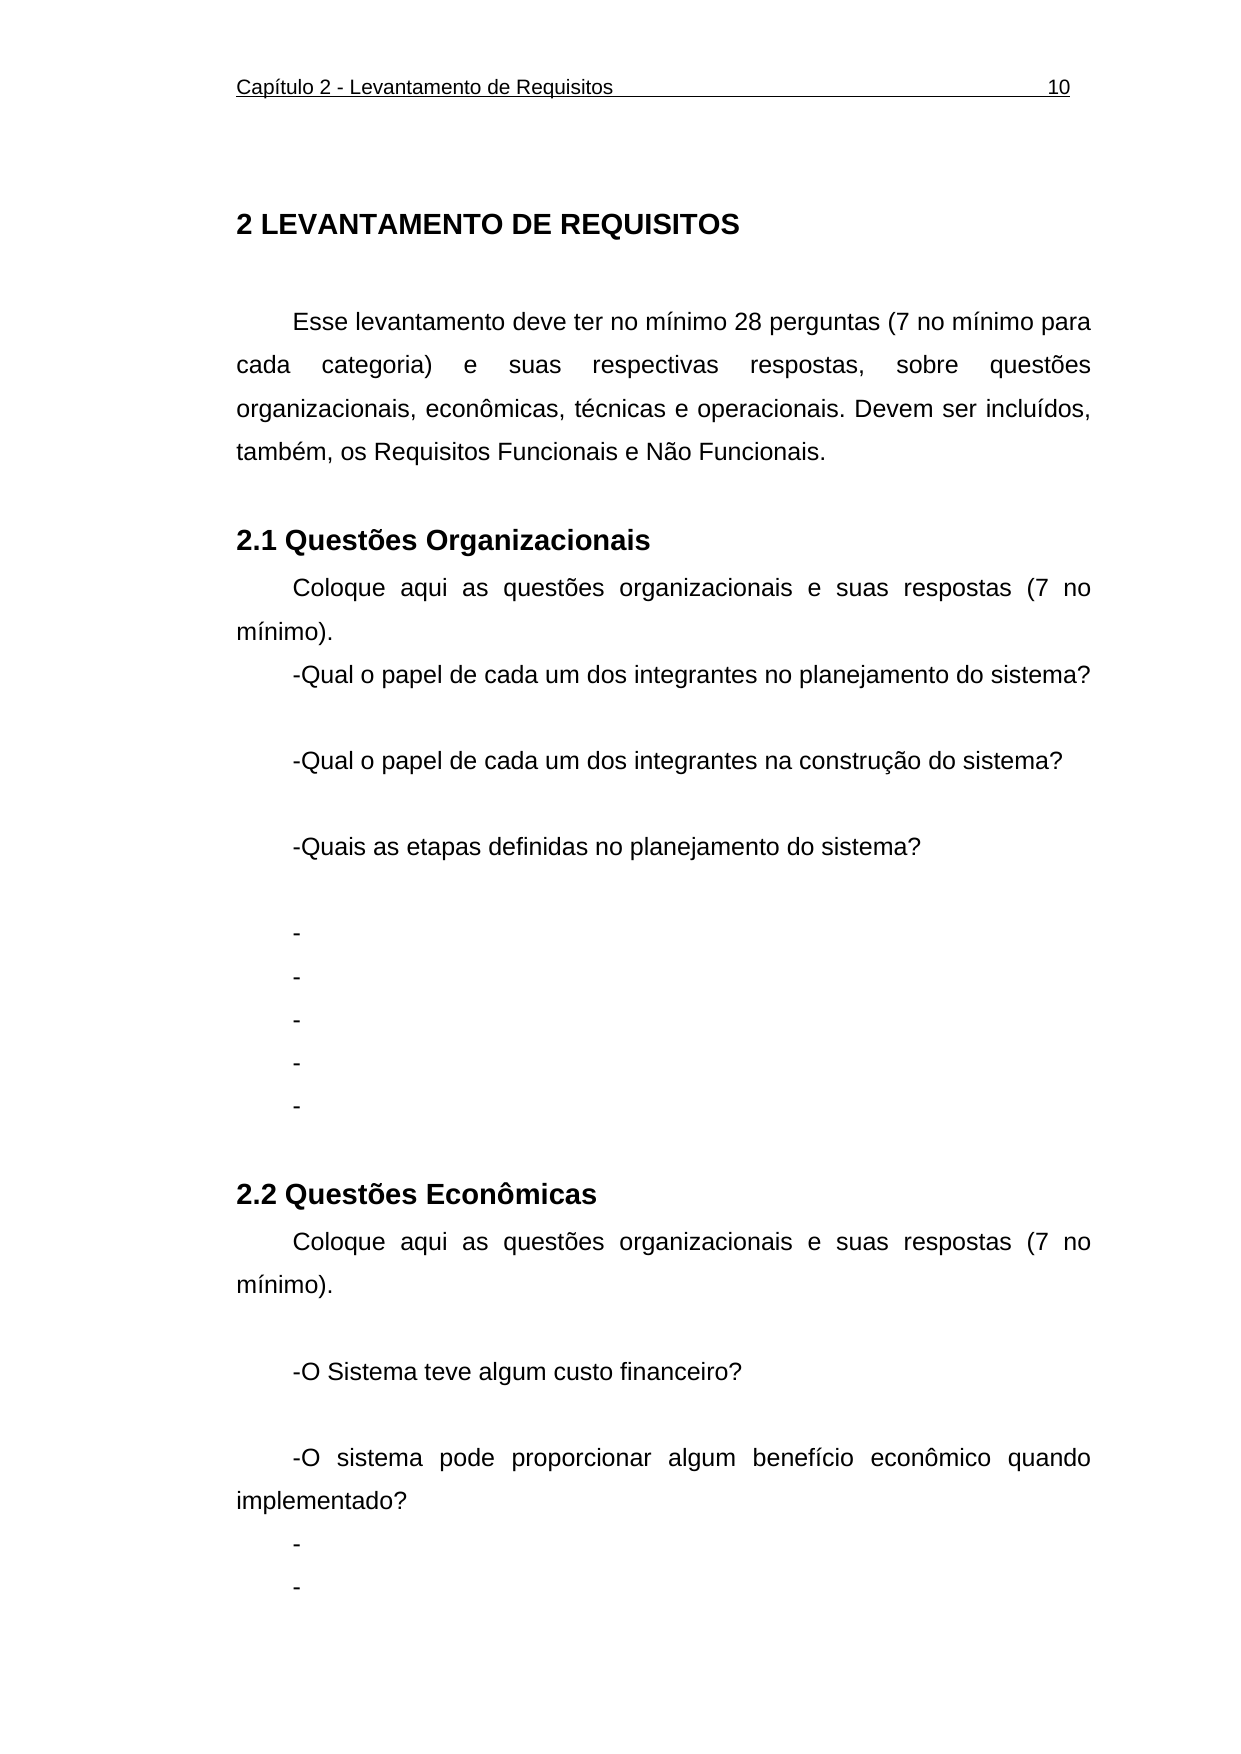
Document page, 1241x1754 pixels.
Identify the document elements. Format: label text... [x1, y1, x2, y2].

subtitle 2.2 Questões Econômicas [236, 1177, 1092, 1211]
text Coloque aqui as questões organizacionais e suas respostas (7 no mínimo). [236, 1227, 1092, 1299]
text -O Sistema teve algum custo financeiro? [236, 1357, 1092, 1386]
text -Qual o papel de cada um dos integrantes na construção do sistema? [236, 746, 1092, 774]
text -O sistema pode proporcionar algum benefício econômico quando implementado? [236, 1443, 1092, 1515]
text - [236, 961, 1092, 990]
text -Quais as etapas definidas no planejamento do sistema? [236, 832, 1092, 861]
text Esse levantamento deve ter no mínimo 28 perguntas (7 no mínimo para cada categoria) e suas respectivas respostas, sobre questões organizacionais, econômicas, técnicas e operacionais. Devem ser incluídos, também, os Requisitos Funcionais e Não Funcionais. [236, 307, 1092, 466]
subtitle 2 Levantamento de requisitos [236, 207, 1092, 240]
text - [236, 1048, 1092, 1076]
text - [236, 1529, 1092, 1558]
text Coloque aqui as questões organizacionais e suas respostas (7 no mínimo). [236, 573, 1092, 645]
subtitle 2.1 Questões Organizacionais [236, 523, 1092, 557]
text -Qual o papel de cada um dos integrantes no planejamento do sistema? [236, 659, 1092, 688]
text - [236, 1091, 1092, 1119]
text - [236, 1572, 1092, 1601]
text - [236, 918, 1092, 947]
text - [236, 1004, 1092, 1033]
